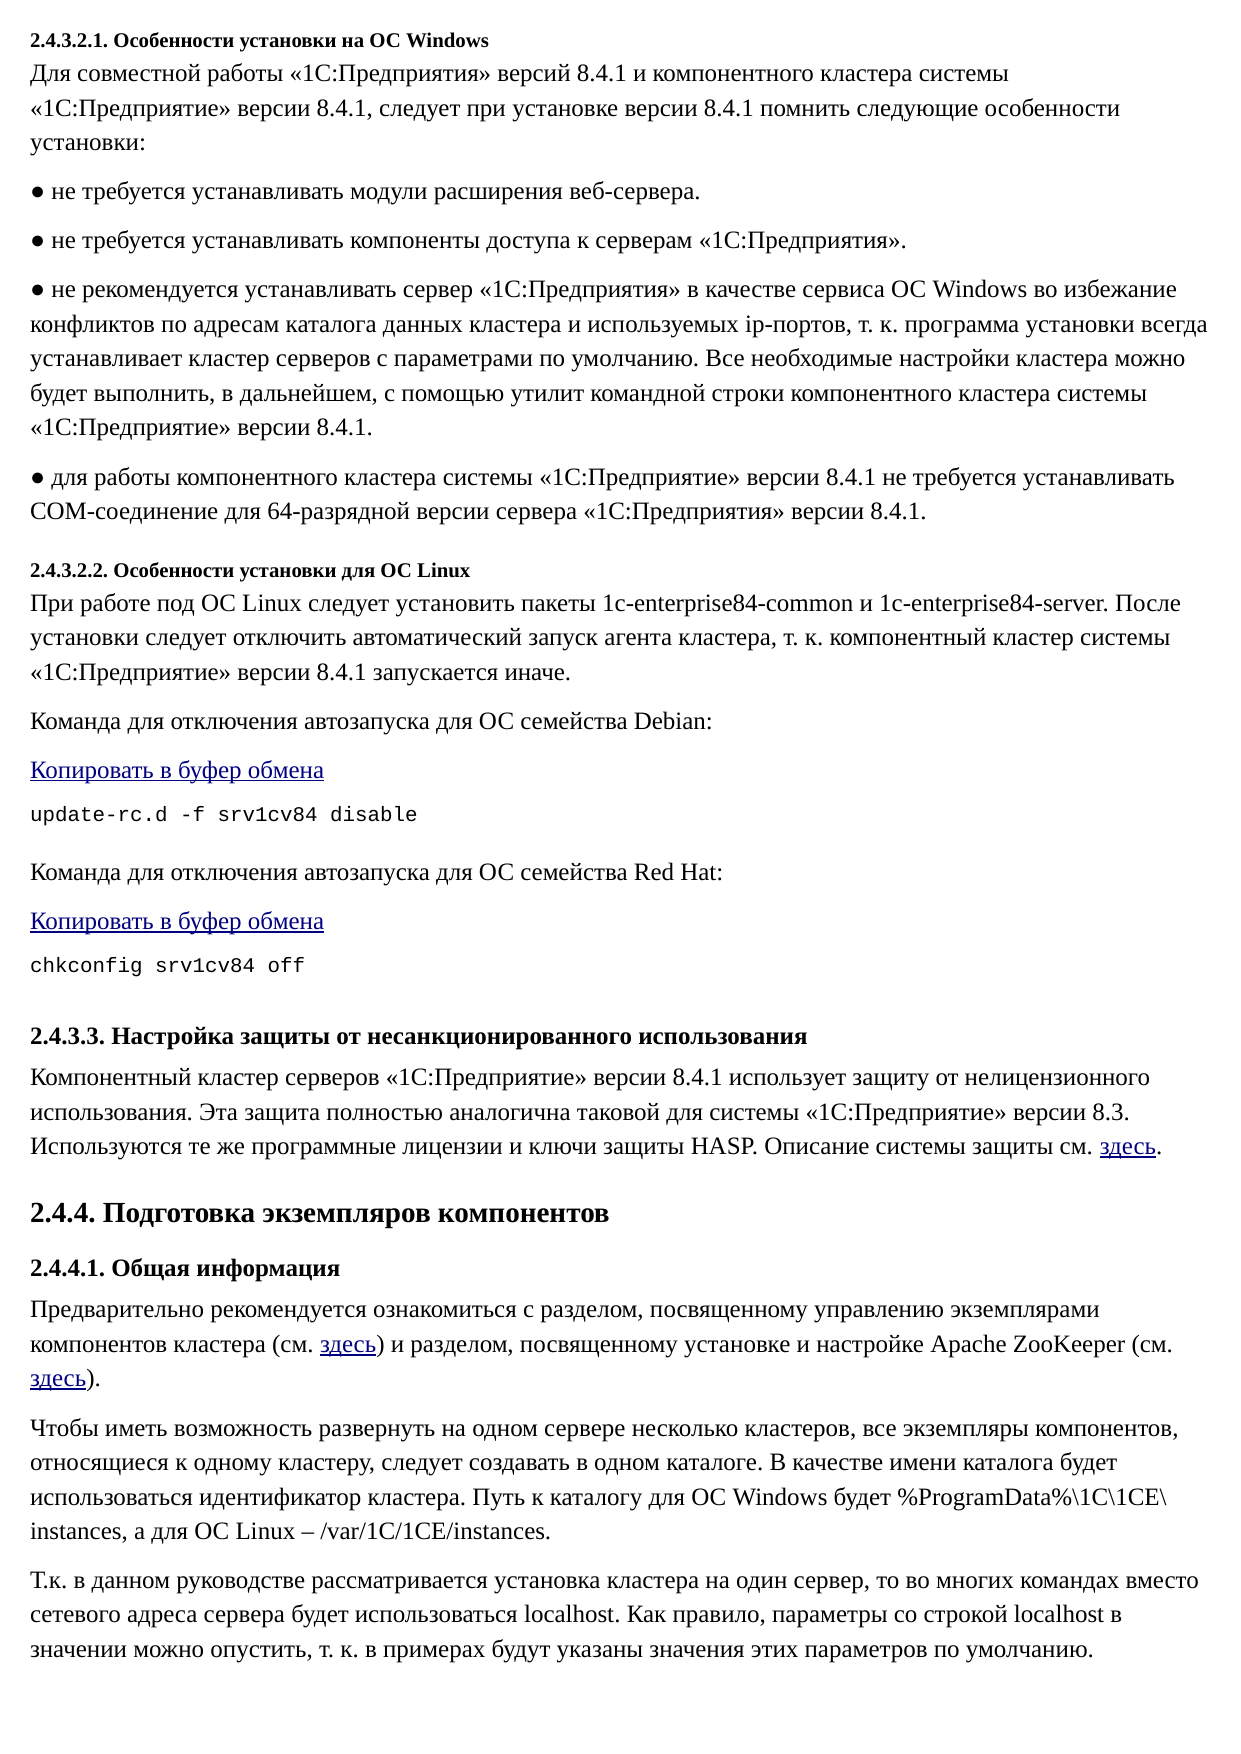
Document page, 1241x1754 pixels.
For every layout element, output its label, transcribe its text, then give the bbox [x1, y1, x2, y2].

subtitle 2.4.4. Подготовка экземпляров компонентов [30, 1195, 1211, 1228]
text update-rc.d -f srv1cv84 disable [30, 804, 1211, 828]
text Предварительно рекомендуется ознакомиться с разделом, посвященному управлению экземплярами компонентов кластера (см. здесь) и разделом, посвященному установке и настройке Apache ZooKeeper (см. здесь). [30, 1294, 1211, 1392]
text Чтобы иметь возможность развернуть на одном сервере несколько кластеров, все экземпляры компонентов, относящиеся к одному кластеру, следует создавать в одном каталоге. В качестве имени каталога будет использоваться идентификатор кластера. Путь к каталогу для ОС Windows будет %ProgramData%\1C\1CE\instances, а для ОС Linux – /var/1C/1CE/instances. [30, 1413, 1211, 1545]
text ● не рекомендуется устанавливать сервер «1С:Предприятия» в качестве сервиса ОС Windows во избежание конфликтов по адресам каталога данных кластера и используемых ip-портов, т. к. программа установки всегда устанавливает кластер серверов с параметрами по умолчанию. Все необходимые настройки кластера можно будет выполнить, в дальнейшем, с помощью утилит командной строки компонентного кластера системы «1С:Предприятие» версии 8.4.1. [30, 274, 1211, 441]
text Команда для отключения автозапуска для ОС семейства Red Hat: [30, 857, 1211, 886]
text ● не требуется устанавливать компоненты доступа к серверам «1С:Предприятия». [30, 226, 1211, 254]
subtitle 2.4.3.2.2. Особенности установки для ОС Linux [30, 558, 1211, 582]
text ● для работы компонентного кластера системы «1С:Предприятие» версии 8.4.1 не требуется устанавливать COM-соединение для 64-разрядной версии сервера «1С:Предприятия» версии 8.4.1. [30, 462, 1211, 525]
text Команда для отключения автозапуска для ОС семейства Debian: [30, 706, 1211, 735]
text Копировать в буфер обмена [30, 755, 1211, 784]
text chkconfig srv1cv84 off [30, 955, 1211, 979]
text Т.к. в данном руководстве рассматривается установка кластера на один сервер, то во многих командах вместо сетевого адреса сервера будет использоваться localhost. Как правило, параметры со строкой localhost в значении можно опустить, т. к. в примерах будут указаны значения этих параметров по умолчанию. [30, 1565, 1211, 1663]
text При работе под ОС Linux следует установить пакеты 1c-enterprise84-common и 1c-enterprise84-server. После установки следует отключить автоматический запуск агента кластера, т. к. компонентный кластер системы «1С:Предприятие» версии 8.4.1 запускается иначе. [30, 588, 1211, 686]
text Копировать в буфер обмена [30, 906, 1211, 935]
text ● не требуется устанавливать модули расширения веб-сервера. [30, 176, 1211, 205]
subtitle 2.4.3.2.1. Особенности установки на ОС Windows [30, 28, 1211, 52]
text Для совместной работы «1С:Предприятия» версий 8.4.1 и компонентного кластера системы «1С:Предприятие» версии 8.4.1, следует при установке версии 8.4.1 помнить следующие особенности установки: [30, 58, 1211, 156]
text Компонентный кластер серверов «1С:Предприятие» версии 8.4.1 использует защиту от нелицензионного использования. Эта защита полностью аналогична таковой для системы «1С:Предприятие» версии 8.3. Используются те же программные лицензии и ключи защиты HASP. Описание системы защиты см. здесь. [30, 1062, 1211, 1160]
subtitle 2.4.4.1. Общая информация [30, 1253, 1211, 1282]
subtitle 2.4.3.3. Настройка защиты от несанкционированного использования [30, 1021, 1211, 1050]
